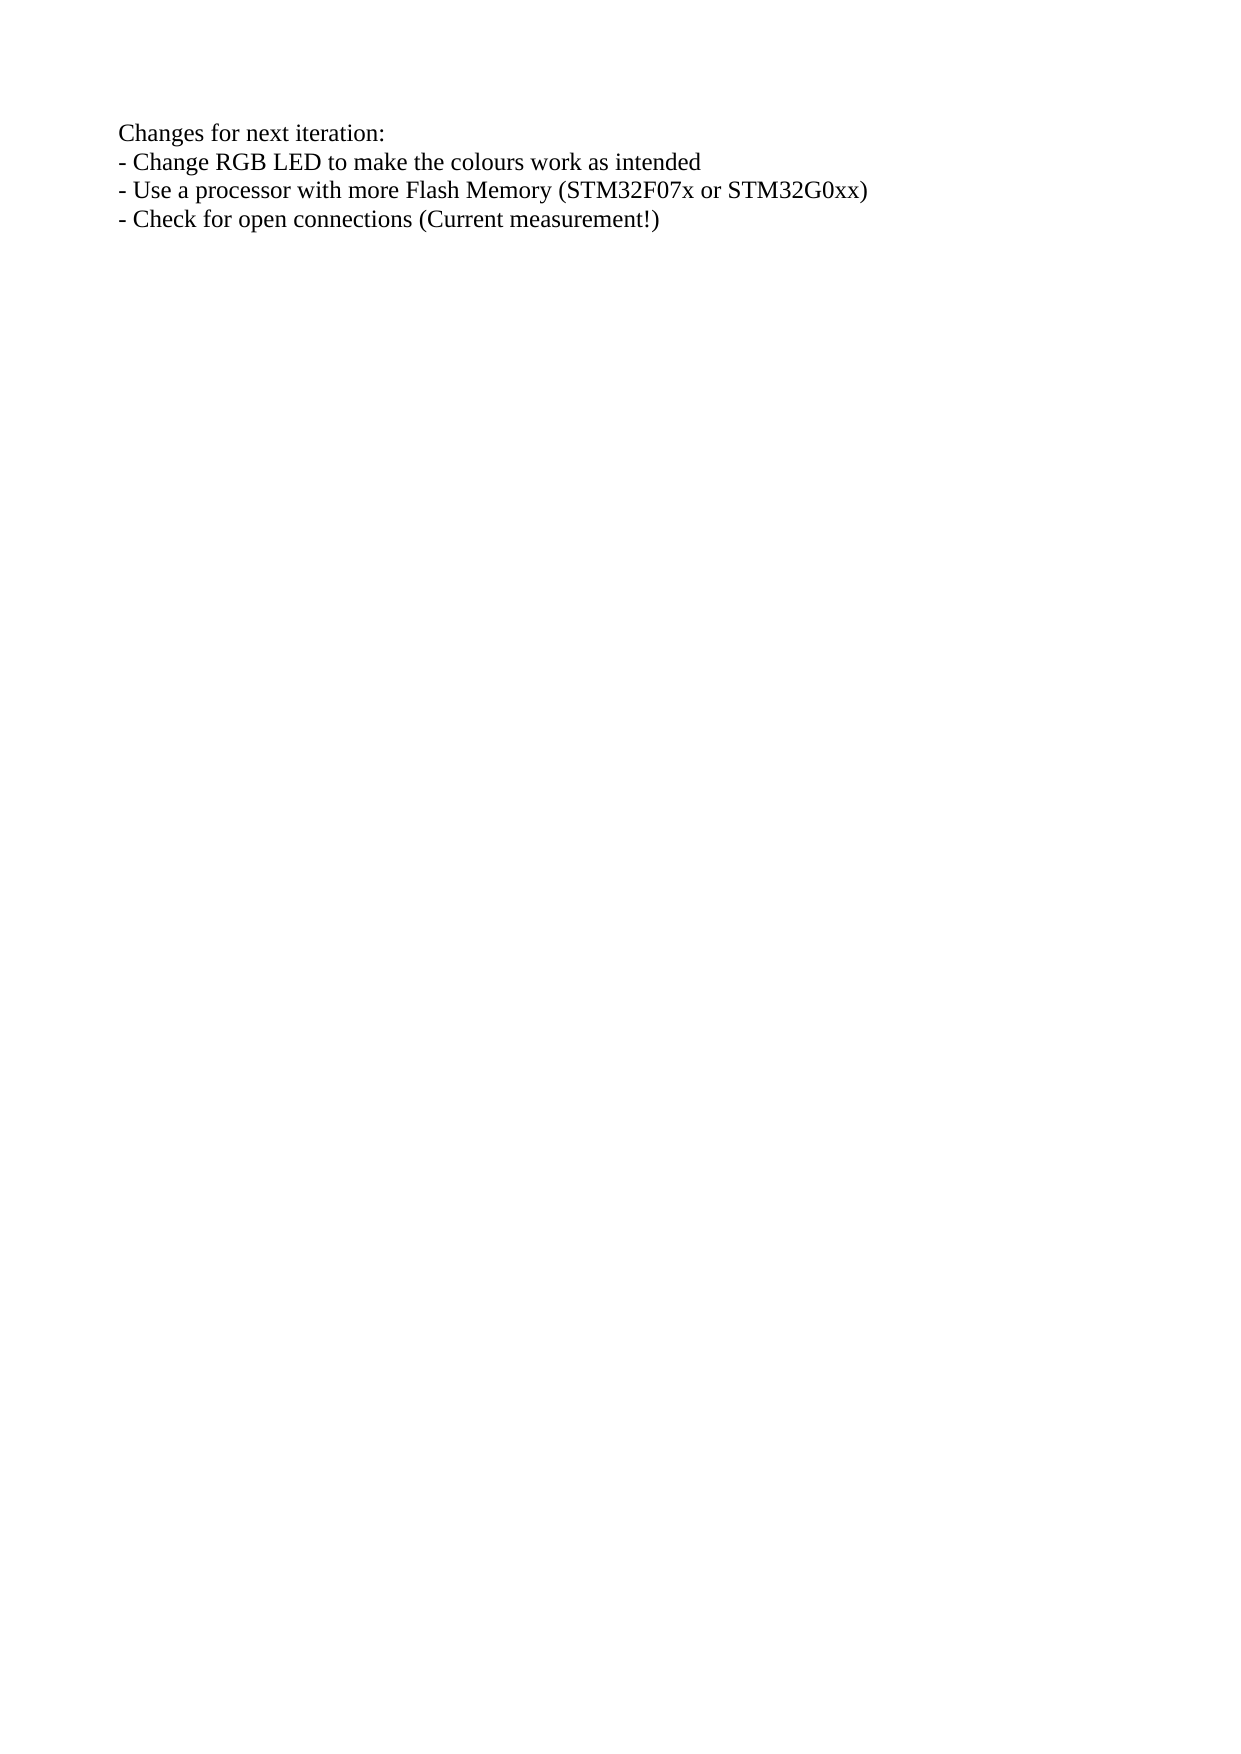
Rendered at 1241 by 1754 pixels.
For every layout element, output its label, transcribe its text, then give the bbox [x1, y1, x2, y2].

text - Change RGB LED to make the colours work as intended [118, 147, 1122, 176]
text Changes for next iteration: [118, 118, 1122, 147]
text - Check for open connections (Current measurement!) [118, 204, 1122, 233]
text - Use a processor with more Flash Memory (STM32F07x or STM32G0xx) [118, 176, 1122, 204]
